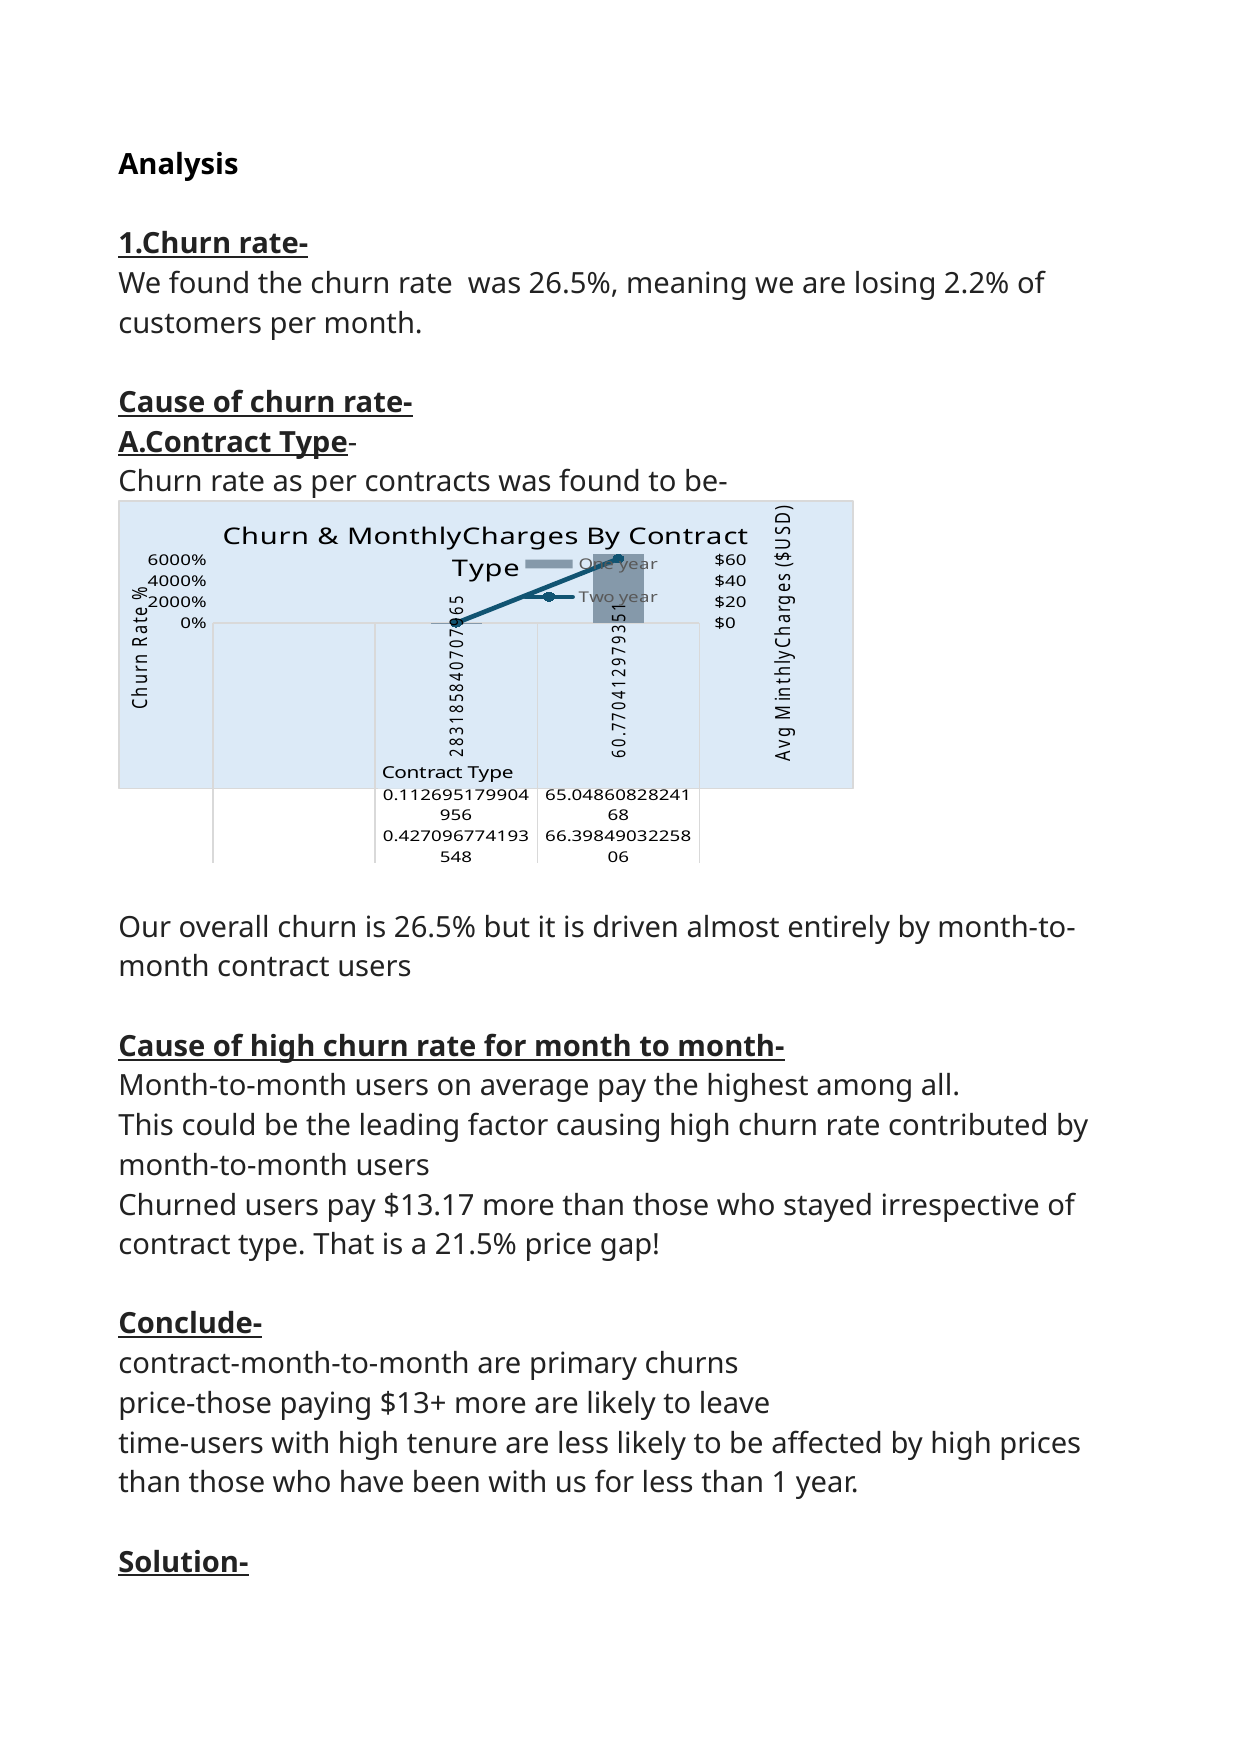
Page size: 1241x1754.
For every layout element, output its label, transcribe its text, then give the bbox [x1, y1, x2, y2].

text contract-month-to-month are primary churns [118, 1342, 1122, 1382]
text Solution- [118, 1541, 1122, 1581]
text Churn rate as per contracts was found to be- [118, 461, 1122, 500]
text Churned users pay $13.17 more than those who stayed irrespective of contract type. That is a 21.5% price gap! [118, 1184, 1122, 1263]
text Conclude- [118, 1303, 1122, 1342]
text price-those paying $13+ more are likely to leave [118, 1382, 1122, 1422]
subtitle Analysis [118, 143, 1122, 183]
text 1.Churn rate- [118, 222, 1122, 262]
text This could be the leading factor causing high churn rate contributed by month-to-month users [118, 1104, 1122, 1184]
text Our overall churn is 26.5% but it is driven almost entirely by month-to-month contract users [118, 906, 1122, 985]
text time-users with high tenure are less likely to be affected by high prices than those who have been with us for less than 1 year. [118, 1422, 1122, 1501]
text Cause of churn rate- [118, 381, 1122, 421]
text A.Contract Type- [118, 421, 1122, 461]
text We found the churn rate was 26.5%, meaning we are losing 2.2% of customers per month. [118, 262, 1122, 342]
text Cause of high churn rate for month to month- [118, 1025, 1122, 1065]
text Month-to-month users on average pay the highest among all. [118, 1065, 1122, 1104]
